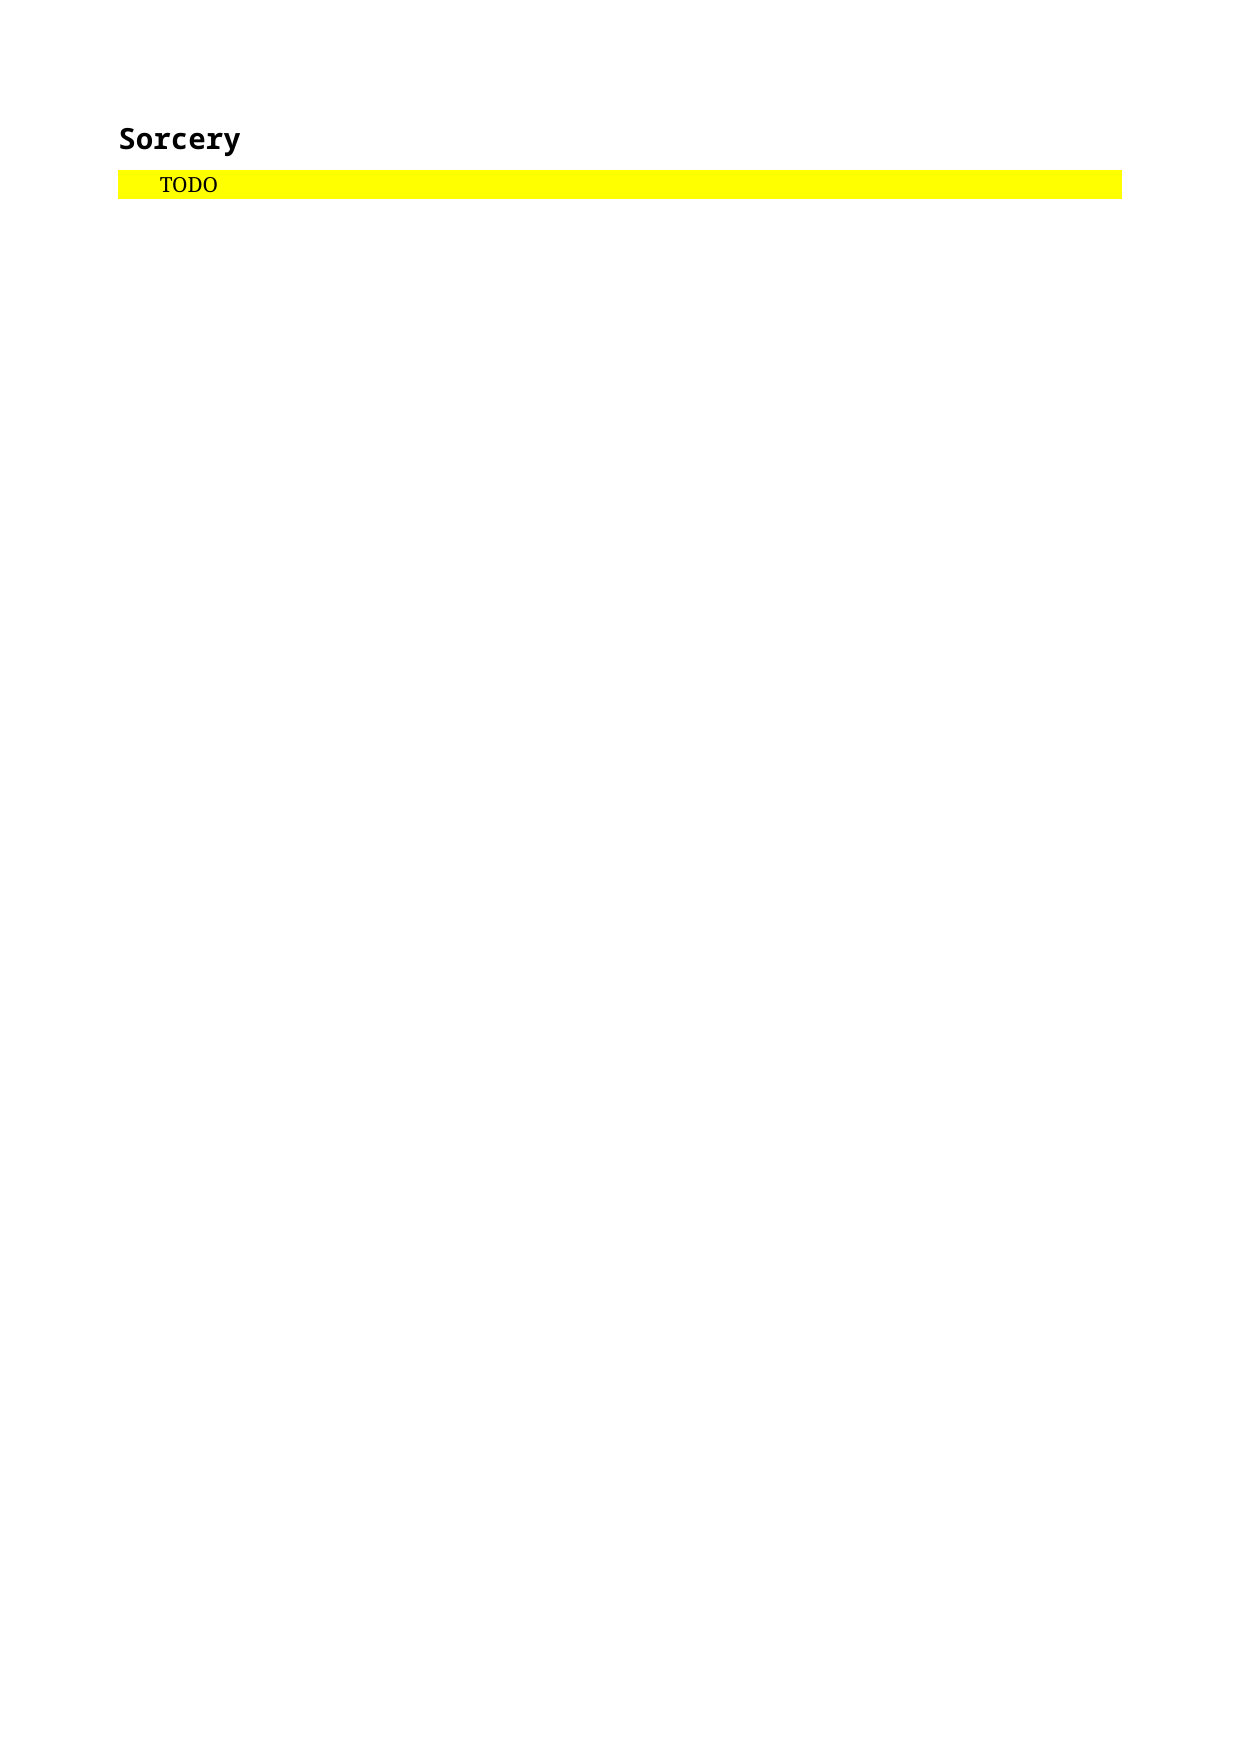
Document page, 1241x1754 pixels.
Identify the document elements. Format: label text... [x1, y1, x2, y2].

text TODO [118, 170, 1122, 199]
subtitle Sorcery [118, 118, 1122, 158]
